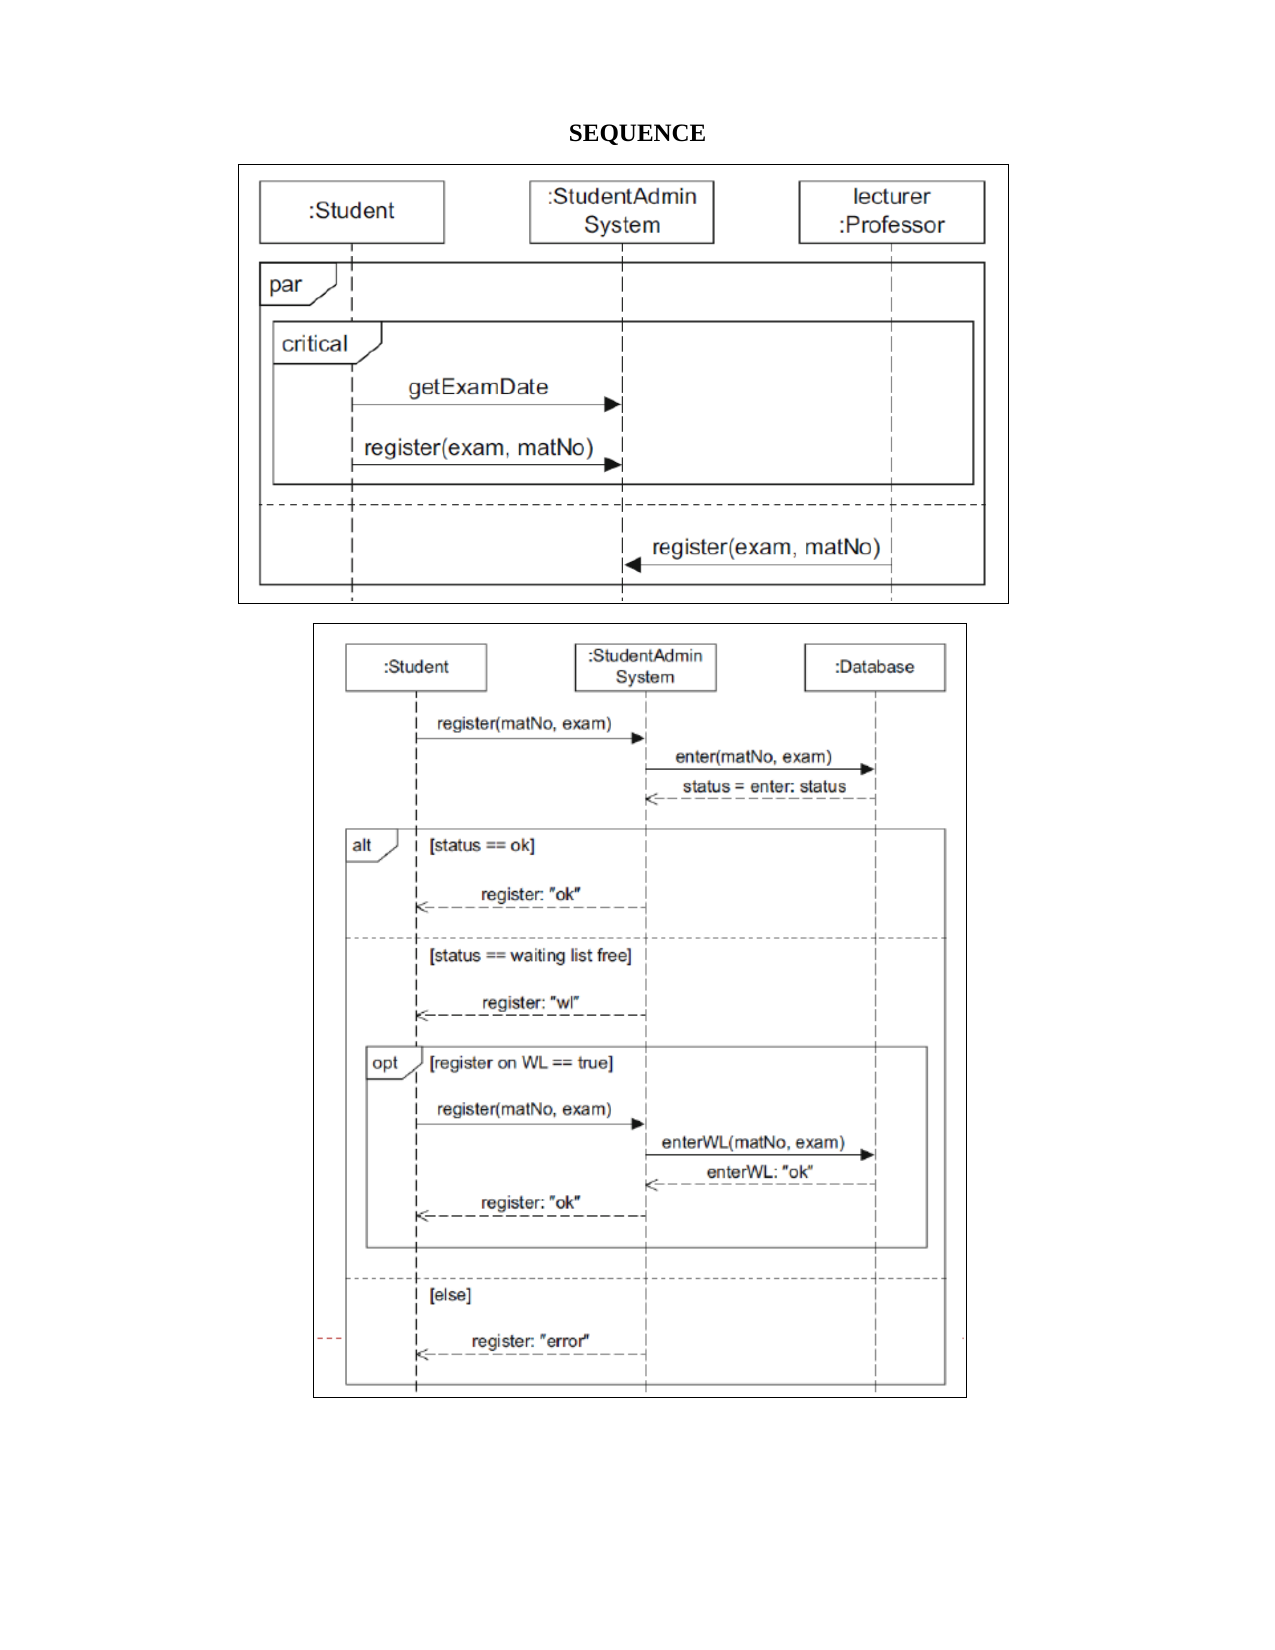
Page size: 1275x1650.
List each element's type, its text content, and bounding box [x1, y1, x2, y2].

picture [241, 167, 1006, 601]
picture [315, 626, 964, 1395]
text SEQUENCE [118, 118, 1157, 147]
